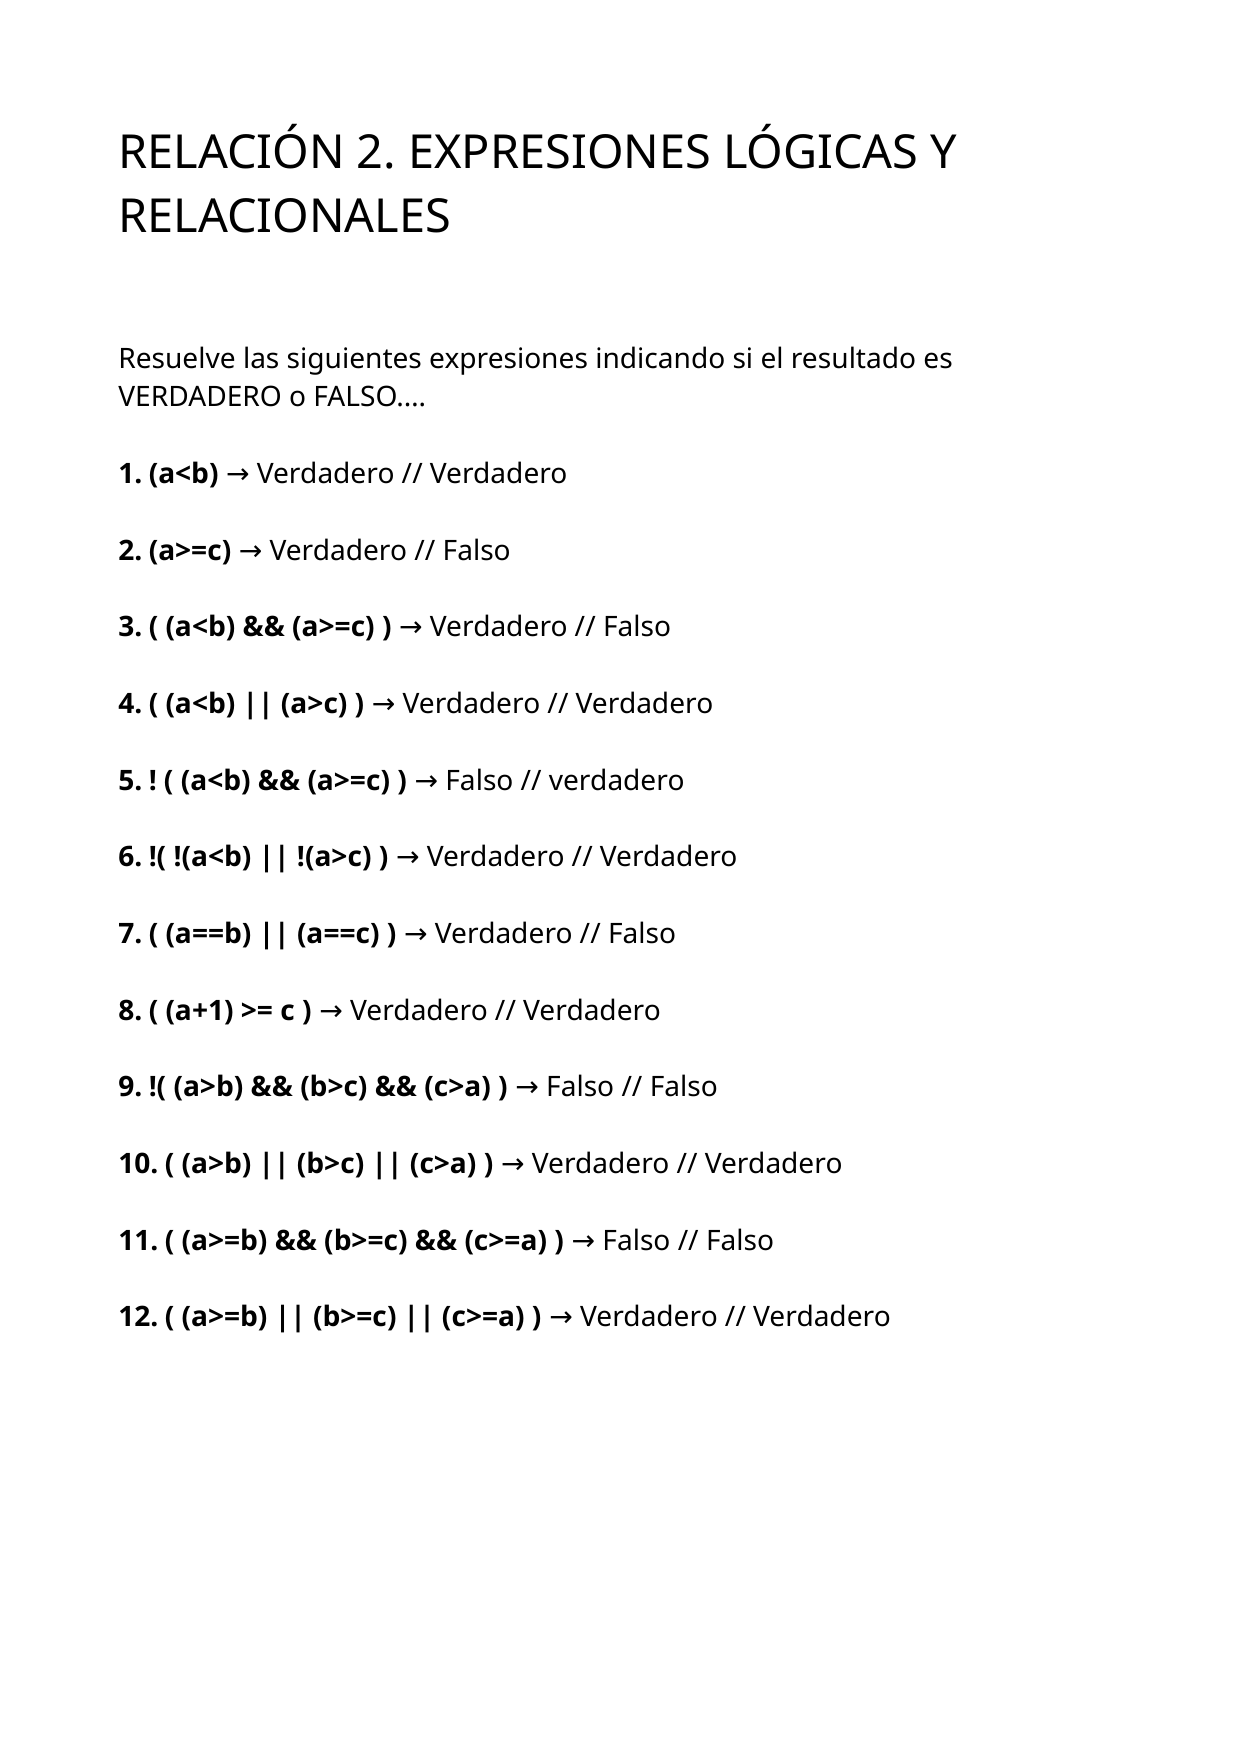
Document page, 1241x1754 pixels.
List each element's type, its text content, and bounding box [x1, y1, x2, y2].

text 12. ( (a>=b) || (b>=c) || (c>=a) ) → Verdadero // Verdadero [118, 1297, 1122, 1335]
text RELACIÓN 2. EXPRESIONES LÓGICAS Y RELACIONALES [118, 118, 1122, 246]
text 10. ( (a>b) || (b>c) || (c>a) ) → Verdadero // Verdadero [118, 1143, 1122, 1182]
text 11. ( (a>=b) && (b>=c) && (c>=a) ) → Falso // Falso [118, 1220, 1122, 1258]
text 9. !( (a>b) && (b>c) && (c>a) ) → Falso // Falso [118, 1067, 1122, 1105]
text 6. !( !(a<b) || !(a>c) ) → Verdadero // Verdadero [118, 837, 1122, 875]
text 1. (a<b) → Verdadero // Verdadero [118, 453, 1122, 492]
text 5. ! ( (a<b) && (a>=c) ) → Falso // verdadero [118, 760, 1122, 798]
text 7. ( (a==b) || (a==c) ) → Verdadero // Falso [118, 913, 1122, 952]
text 2. (a>=c) → Verdadero // Falso [118, 530, 1122, 568]
text 8. ( (a+1) >= c ) → Verdadero // Verdadero [118, 990, 1122, 1028]
text Resuelve las siguientes expresiones indicando si el resultado es VERDADERO o FALSO.… [118, 310, 1122, 415]
text 3. ( (a<b) && (a>=c) ) → Verdadero // Falso [118, 607, 1122, 645]
text 4. ( (a<b) || (a>c) ) → Verdadero // Verdadero [118, 683, 1122, 722]
